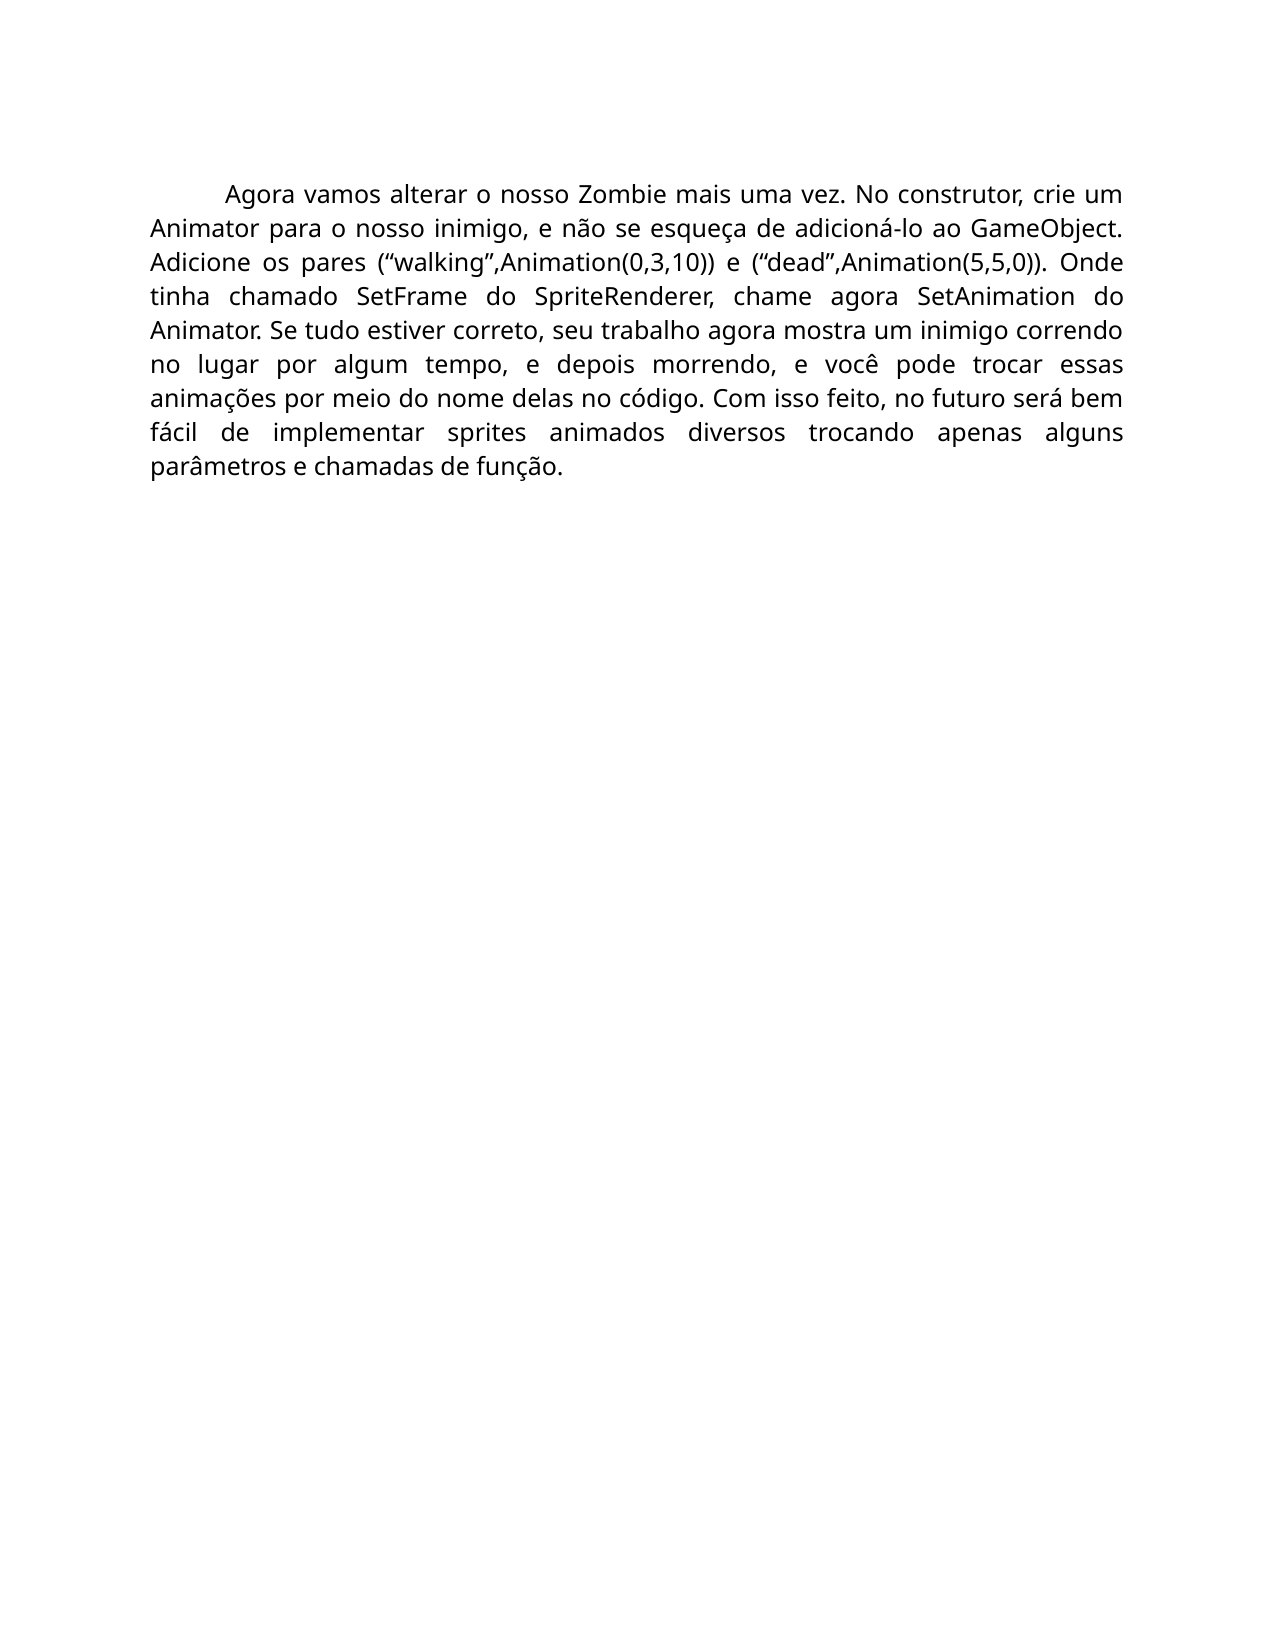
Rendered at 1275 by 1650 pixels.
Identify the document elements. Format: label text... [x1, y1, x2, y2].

text Agora vamos alterar o nosso Zombie mais uma vez. No construtor, crie um Animator para o nosso inimigo, e não se esqueça de adicioná-lo ao GameObject. Adicione os pares (“walking”,Animation(0,3,10)) e (“dead”,Animation(5,5,0)). Onde tinha chamado SetFrame do SpriteRenderer, chame agora SetAnimation do Animator. Se tudo estiver correto, seu trabalho agora mostra um inimigo correndo no lugar por algum tempo, e depois morrendo, e você pode trocar essas animações por meio do nome delas no código. Com isso feito, no futuro será bem fácil de implementar sprites animados diversos trocando apenas alguns parâmetros e chamadas de função. [150, 176, 1125, 483]
